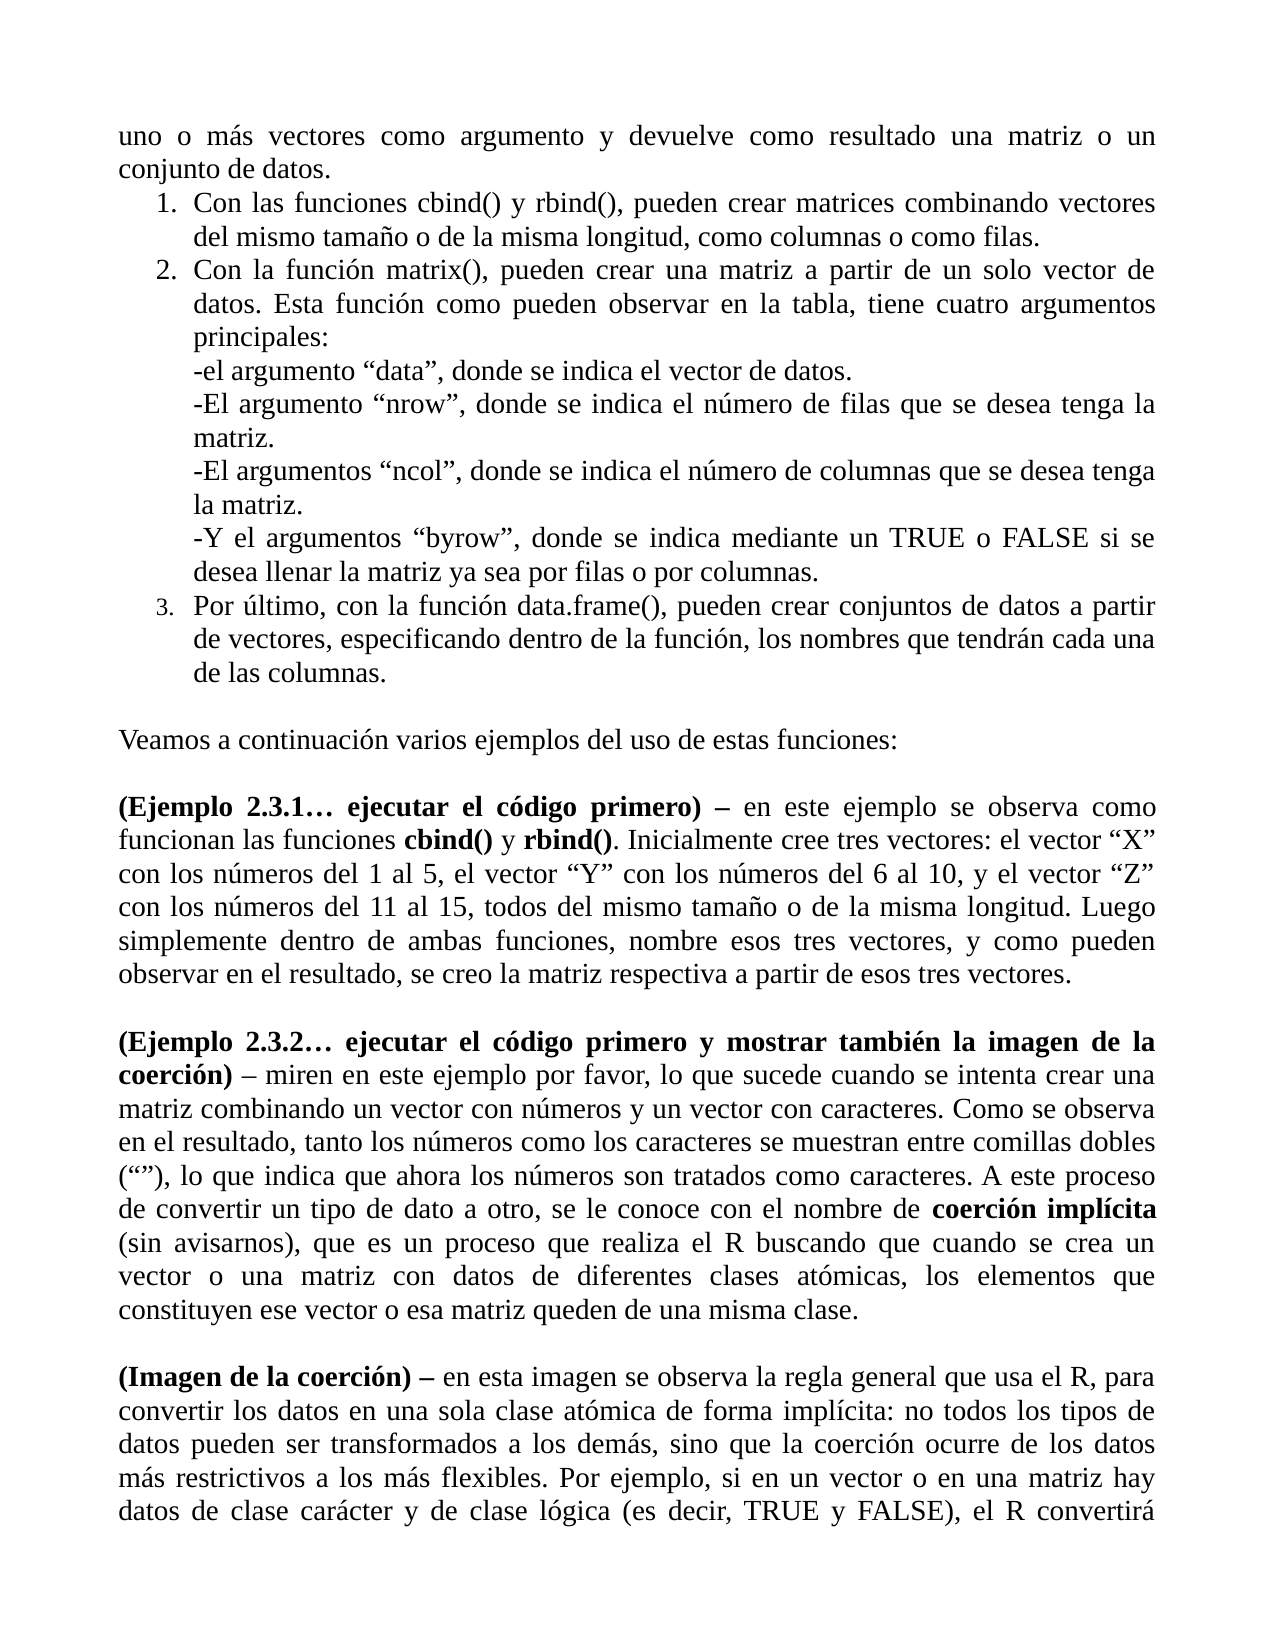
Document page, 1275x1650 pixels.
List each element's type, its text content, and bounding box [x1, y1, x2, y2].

list Con las funciones cbind() y rbind(), pueden crear matrices combinando vectores del mismo tamaño o de la misma longitud, como columnas o como filas. [156, 185, 1157, 252]
text (Ejemplo 2.3.1… ejecutar el código primero) – en este ejemplo se observa como funcionan las funciones cbind() y rbind(). Inicialmente cree tres vectores: el vector “X” con los números del 1 al 5, el vector “Y” con los números del 6 al 10, y el vector “Z” con los números del 11 al 15, todos del mismo tamaño o de la misma longitud. Luego simplemente dentro de ambas funciones, nombre esos tres vectores, y como pueden observar en el resultado, se creo la matriz respectiva a partir de esos tres vectores. [118, 789, 1157, 990]
list Por último, con la función data.frame(), pueden crear conjuntos de datos a partir de vectores, especificando dentro de la función, los nombres que tendrán cada una de las columnas. [156, 588, 1157, 688]
list -El argumento “nrow”, donde se indica el número de filas que se desea tenga la matriz. [156, 386, 1157, 453]
list -Y el argumentos “byrow”, donde se indica mediante un TRUE o FALSE si se desea llenar la matriz ya sea por filas o por columnas. [156, 521, 1157, 588]
list Con la función matrix(), pueden crear una matriz a partir de un solo vector de datos. Esta función como pueden observar en la tabla, tiene cuatro argumentos principales: [156, 252, 1157, 353]
list -El argumentos “ncol”, donde se indica el número de columnas que se desea tenga la matriz. [156, 453, 1157, 521]
text uno o más vectores como argumento y devuelve como resultado una matriz o un conjunto de datos. [118, 118, 1157, 185]
list -el argumento “data”, donde se indica el vector de datos. [156, 353, 1157, 386]
text (Imagen de la coerción) – en esta imagen se observa la regla general que usa el R, para convertir los datos en una sola clase atómica de forma implícita: no todos los tipos de datos pueden ser transformados a los demás, sino que la coerción ocurre de los datos más restrictivos a los más flexibles. Por ejemplo, si en un vector o en una matriz hay datos de clase carácter y de clase lógica (es decir, TRUE y FALSE), el R convertirá [118, 1359, 1157, 1527]
text Veamos a continuación varios ejemplos del uso de estas funciones: [118, 722, 1157, 755]
text (Ejemplo 2.3.2… ejecutar el código primero y mostrar también la imagen de la coerción) – miren en este ejemplo por favor, lo que sucede cuando se intenta crear una matriz combinando un vector con números y un vector con caracteres. Como se observa en el resultado, tanto los números como los caracteres se muestran entre comillas dobles (“”), lo que indica que ahora los números son tratados como caracteres. A este proceso de convertir un tipo de dato a otro, se le conoce con el nombre de coerción implícita (sin avisarnos), que es un proceso que realiza el R buscando que cuando se crea un vector o una matriz con datos de diferentes clases atómicas, los elementos que constituyen ese vector o esa matriz queden de una misma clase. [118, 1024, 1157, 1326]
